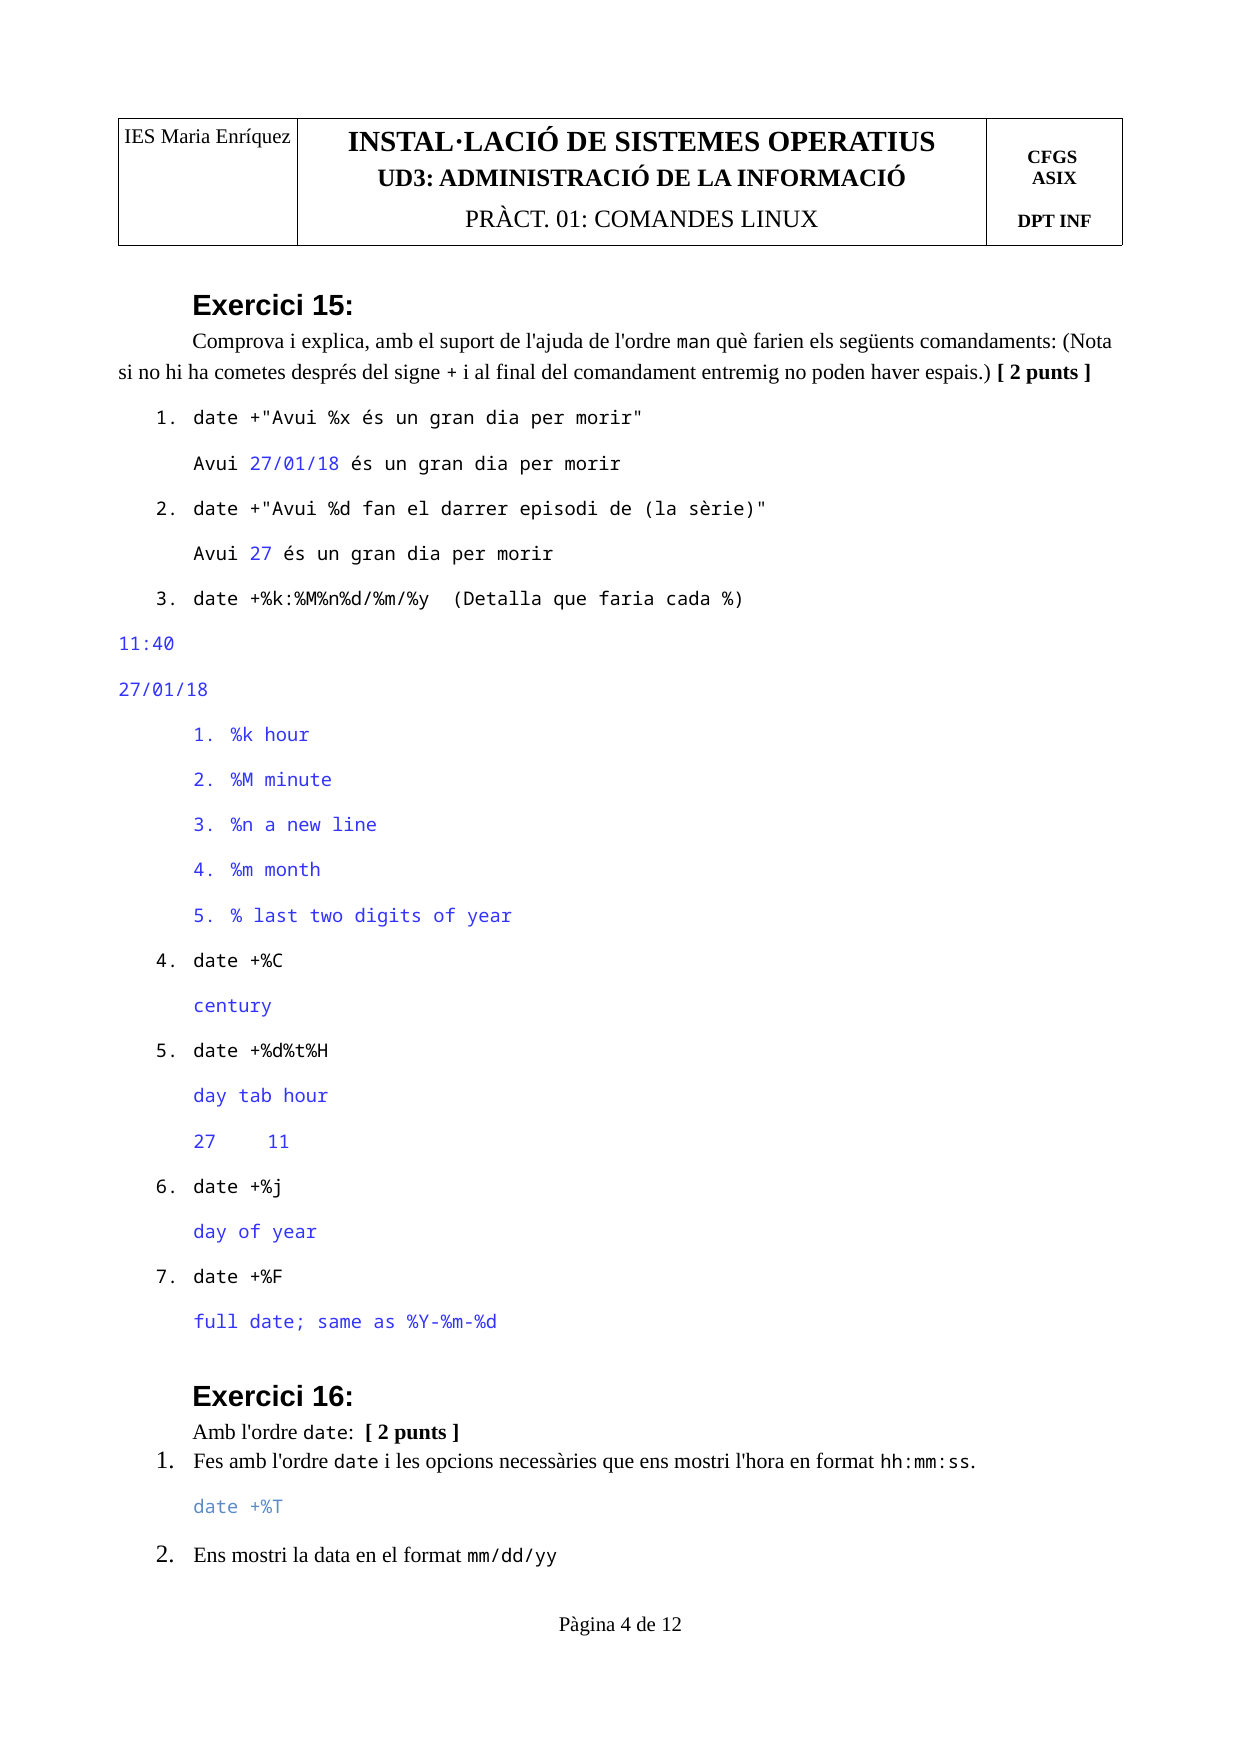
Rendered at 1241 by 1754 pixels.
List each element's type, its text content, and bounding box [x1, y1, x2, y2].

text Comprova i explica, amb el suport de l'ajuda de l'ordre man què farien els següents comandaments: (Nota si no hi ha cometes després del signe + i al final del comandament entremig no poden haver espais.) [ 2 punts ] [118, 328, 1122, 385]
text 27/01/18 [118, 676, 1122, 701]
list 27 11 [156, 1128, 1122, 1153]
list day tab hour [156, 1083, 1122, 1108]
list %m month [193, 857, 1122, 882]
list date +"Avui %d fan el darrer episodi de (la sèrie)" [156, 495, 1122, 521]
list day of year [156, 1218, 1122, 1244]
list %k hour [193, 721, 1122, 747]
text Amb l'ordre date: [ 2 punts ] [118, 1419, 1122, 1445]
list full date; same as %Y-%m-%d [156, 1309, 1122, 1334]
list date +%T [156, 1494, 1122, 1519]
list Avui 27 és un gran dia per morir [156, 540, 1122, 566]
list date +%F [156, 1264, 1122, 1289]
subtitle Exercici 15: [118, 288, 1122, 322]
list date +%j [156, 1173, 1122, 1199]
list date +%k:%M%n%d/%m/%y (Detalla que faria cada %) [156, 586, 1122, 611]
list %M minute [193, 766, 1122, 792]
list date +"Avui %x és un gran dia per morir" [156, 405, 1122, 430]
list Avui 27/01/18 és un gran dia per morir [156, 450, 1122, 475]
subtitle Exercici 16: [118, 1379, 1122, 1413]
list date +%d%t%H [156, 1038, 1122, 1063]
list Fes amb l'ordre date i les opcions necessàries que ens mostri l'hora en format hh:mm:ss. [156, 1445, 1122, 1473]
text 11:40 [118, 631, 1122, 656]
list century [156, 992, 1122, 1018]
list Ens mostri la data en el format mm/dd/yy [156, 1539, 1122, 1568]
list date +%C [156, 947, 1122, 973]
list % last two digits of year [193, 902, 1122, 927]
list %n a new line [193, 812, 1122, 837]
